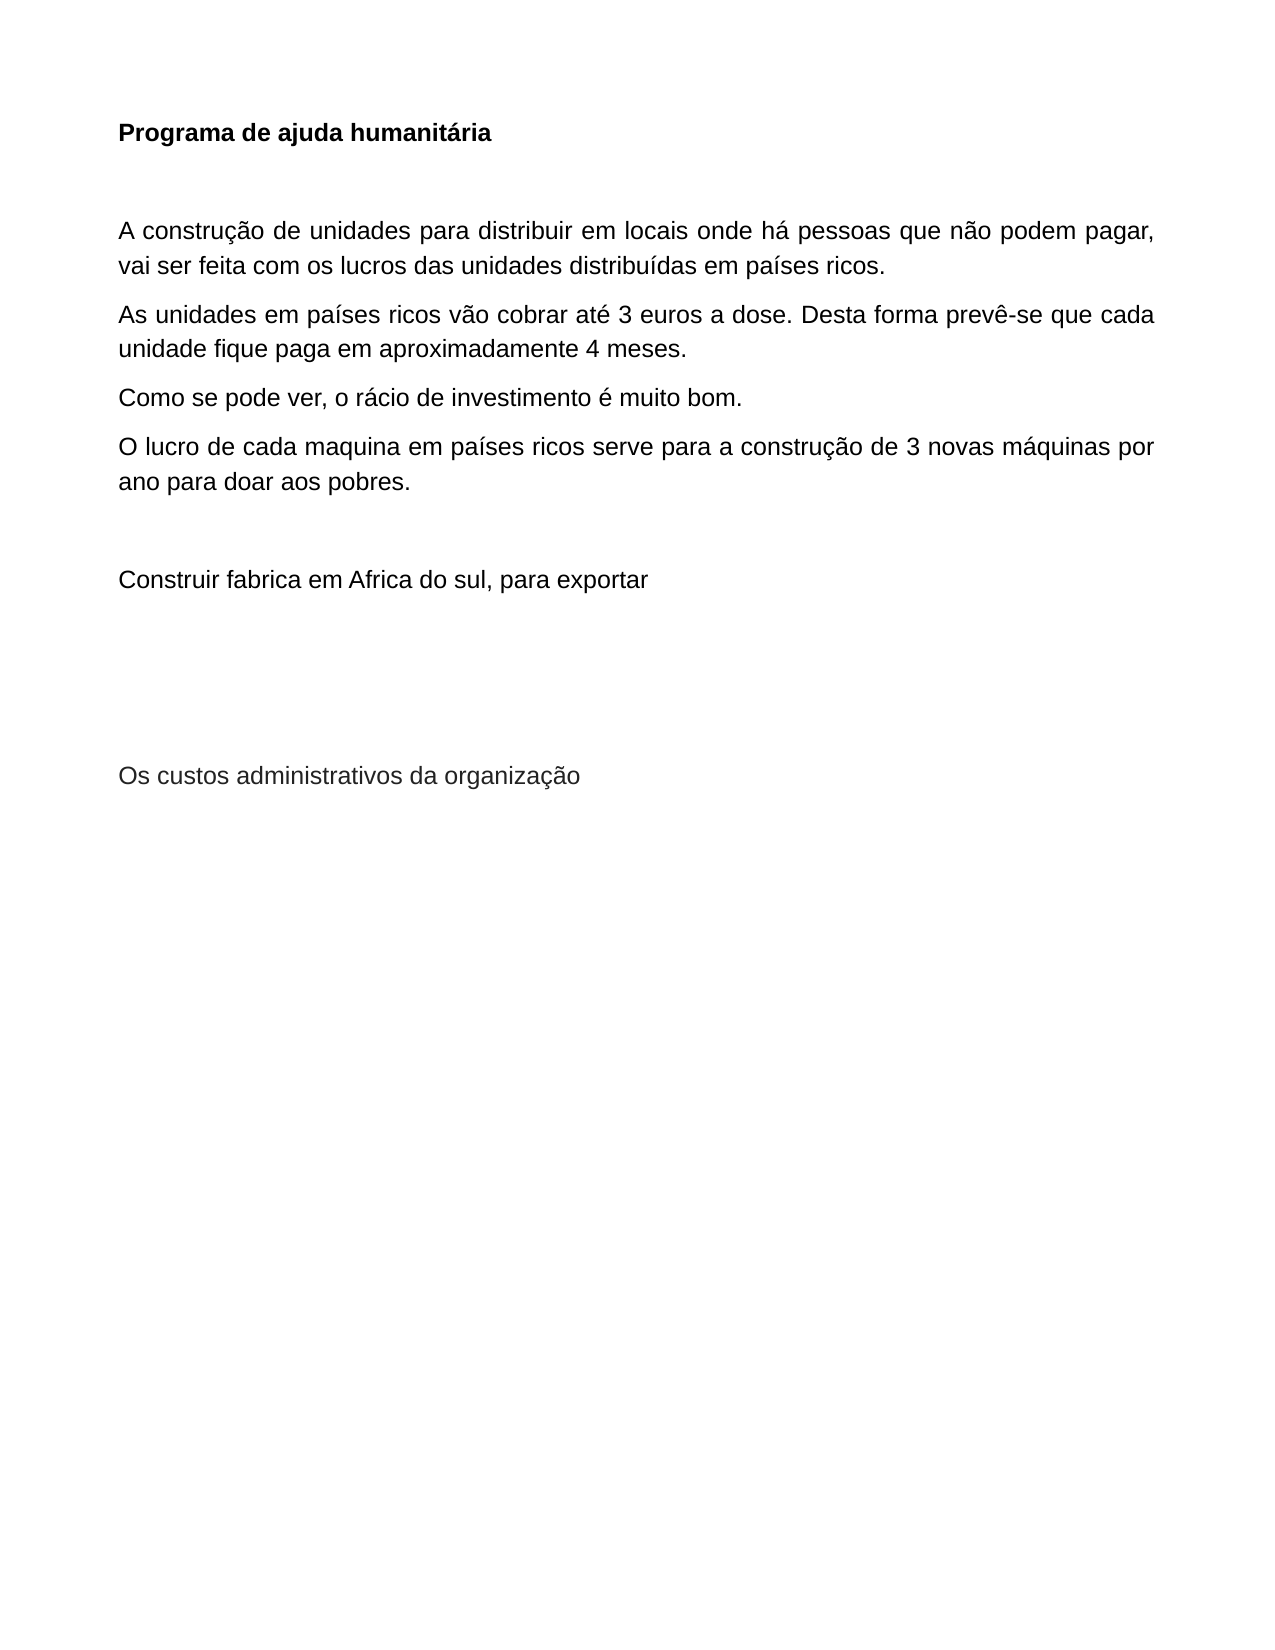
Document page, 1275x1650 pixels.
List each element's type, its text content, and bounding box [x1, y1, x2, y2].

text Construir fabrica em Africa do sul, para exportar [118, 565, 1157, 594]
text A construção de unidades para distribuir em locais onde há pessoas que não podem pagar, vai ser feita com os lucros das unidades distribuídas em países ricos. [118, 216, 1157, 279]
text O lucro de cada maquina em países ricos serve para a construção de 3 novas máquinas por ano para doar aos pobres. [118, 432, 1157, 496]
text As unidades em países ricos vão cobrar até 3 euros a dose. Desta forma prevê-se que cada unidade fique paga em aproximadamente 4 meses. [118, 300, 1157, 363]
text Os custos administrativos da organização [118, 761, 1157, 790]
text Como se pode ver, o rácio de investimento é muito bom. [118, 383, 1157, 412]
text Programa de ajuda humanitária [118, 118, 1157, 147]
